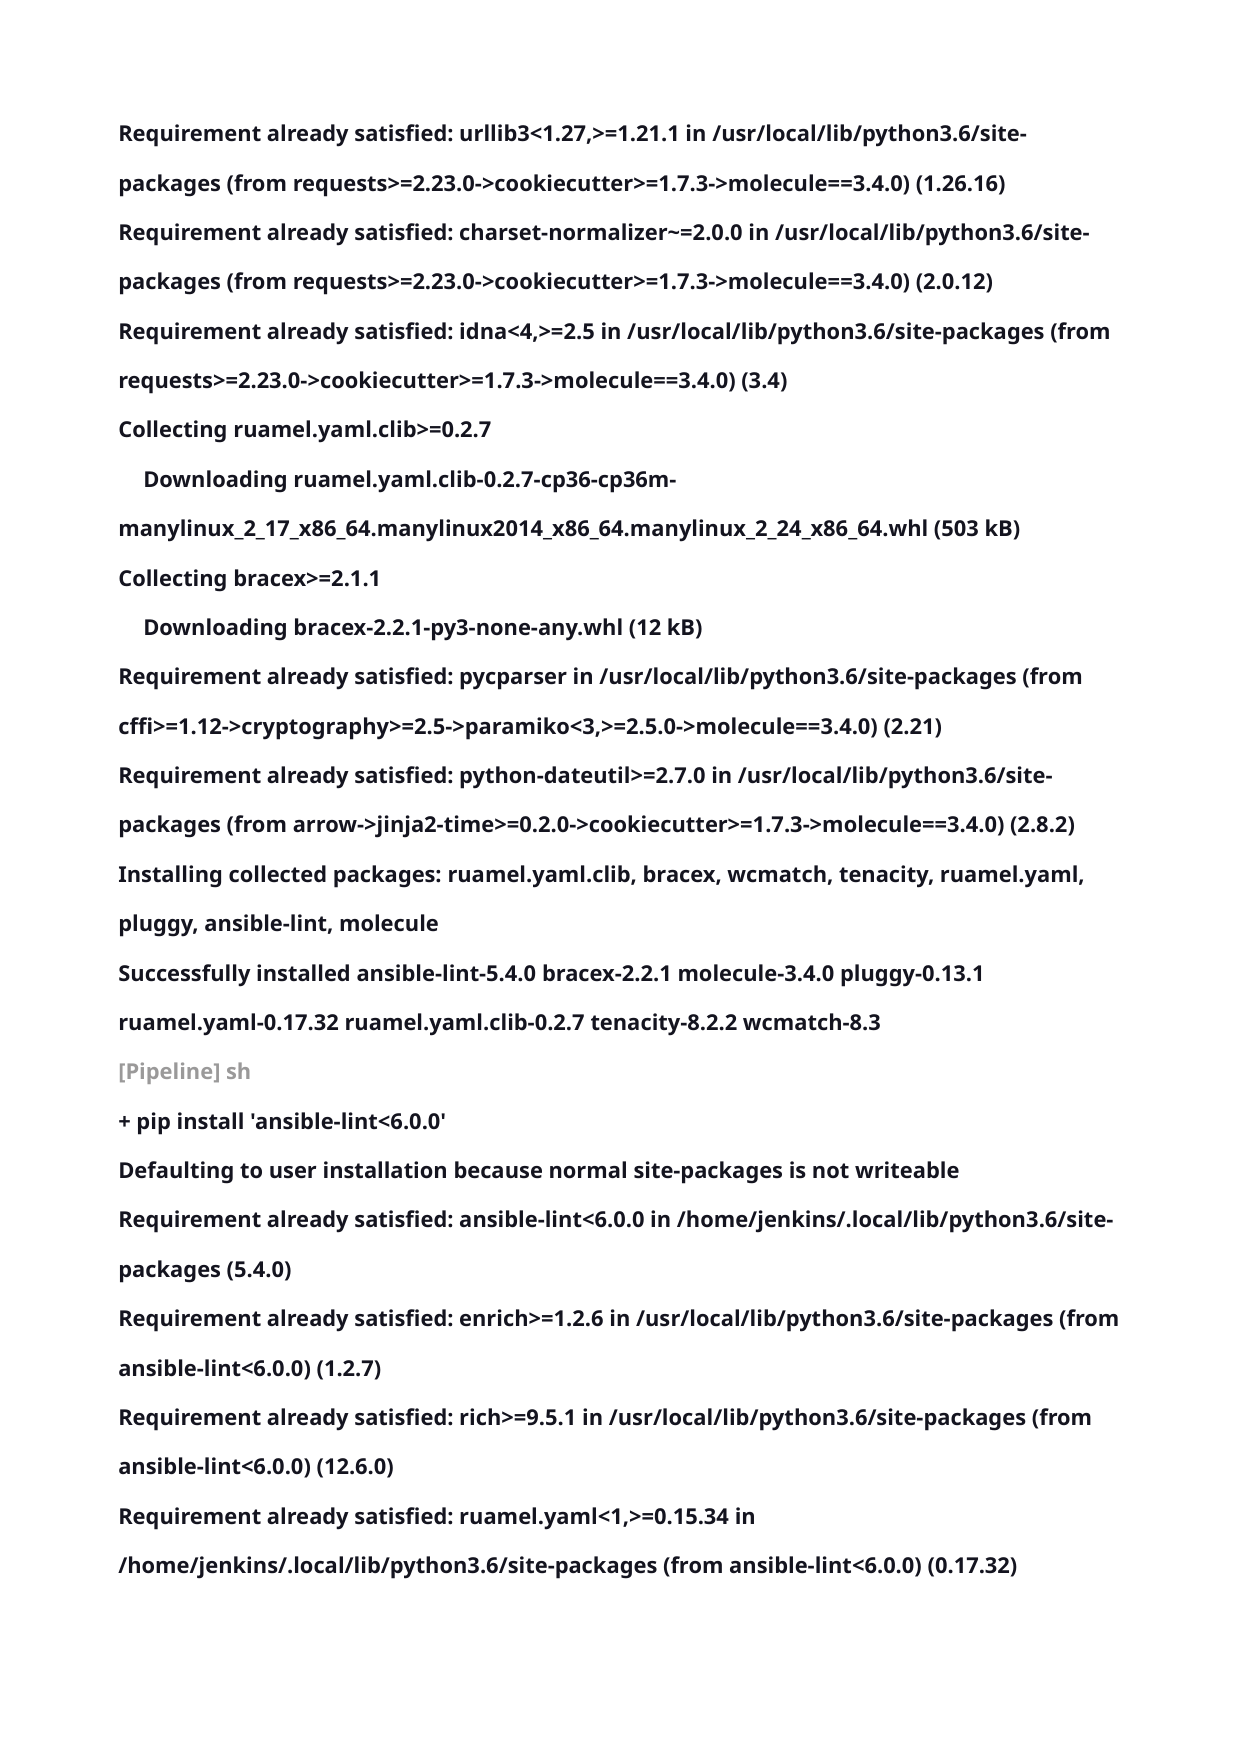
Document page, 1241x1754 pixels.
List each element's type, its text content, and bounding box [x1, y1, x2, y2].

text Requirement already satisfied: enrich>=1.2.6 in /usr/local/lib/python3.6/site-packages (from ansible-lint<6.0.0) (1.2.7) [118, 1303, 1122, 1382]
text Collecting ruamel.yaml.clib>=0.2.7 [118, 414, 1122, 444]
text Collecting bracex>=2.1.1 [118, 562, 1122, 592]
text Defaulting to user installation because normal site-packages is not writeable [118, 1155, 1122, 1185]
text Successfully installed ansible-lint-5.4.0 bracex-2.2.1 molecule-3.4.0 pluggy-0.13.1 ruamel.yaml-0.17.32 ruamel.yaml.clib-0.2.7 tenacity-8.2.2 wcmatch-8.3 [118, 957, 1122, 1037]
text [Pipeline] sh [118, 1056, 1122, 1086]
text Installing collected packages: ruamel.yaml.clib, bracex, wcmatch, tenacity, ruamel.yaml, pluggy, ansible-lint, molecule [118, 859, 1122, 938]
text Downloading bracex-2.2.1-py3-none-any.whl (12 kB) [118, 612, 1122, 642]
text Requirement already satisfied: charset-normalizer~=2.0.0 in /usr/local/lib/python3.6/site-packages (from requests>=2.23.0->cookiecutter>=1.7.3->molecule==3.4.0) (2.0.12) [118, 217, 1122, 296]
text Requirement already satisfied: ruamel.yaml<1,>=0.15.34 in /home/jenkins/.local/lib/python3.6/site-packages (from ansible-lint<6.0.0) (0.17.32) [118, 1501, 1122, 1580]
text Requirement already satisfied: pycparser in /usr/local/lib/python3.6/site-packages (from cffi>=1.12->cryptography>=2.5->paramiko<3,>=2.5.0->molecule==3.4.0) (2.21) [118, 661, 1122, 740]
text Downloading ruamel.yaml.clib-0.2.7-cp36-cp36m-manylinux_2_17_x86_64.manylinux2014_x86_64.manylinux_2_24_x86_64.whl (503 kB) [118, 464, 1122, 543]
text Requirement already satisfied: rich>=9.5.1 in /usr/local/lib/python3.6/site-packages (from ansible-lint<6.0.0) (12.6.0) [118, 1402, 1122, 1481]
text Requirement already satisfied: python-dateutil>=2.7.0 in /usr/local/lib/python3.6/site-packages (from arrow->jinja2-time>=0.2.0->cookiecutter>=1.7.3->molecule==3.4.0) (2.8.2) [118, 760, 1122, 839]
text Requirement already satisfied: urllib3<1.27,>=1.21.1 in /usr/local/lib/python3.6/site-packages (from requests>=2.23.0->cookiecutter>=1.7.3->molecule==3.4.0) (1.26.16) [118, 118, 1122, 197]
text Requirement already satisfied: idna<4,>=2.5 in /usr/local/lib/python3.6/site-packages (from requests>=2.23.0->cookiecutter>=1.7.3->molecule==3.4.0) (3.4) [118, 316, 1122, 395]
text + pip install 'ansible-lint<6.0.0' [118, 1106, 1122, 1135]
text Requirement already satisfied: ansible-lint<6.0.0 in /home/jenkins/.local/lib/python3.6/site-packages (5.4.0) [118, 1204, 1122, 1283]
